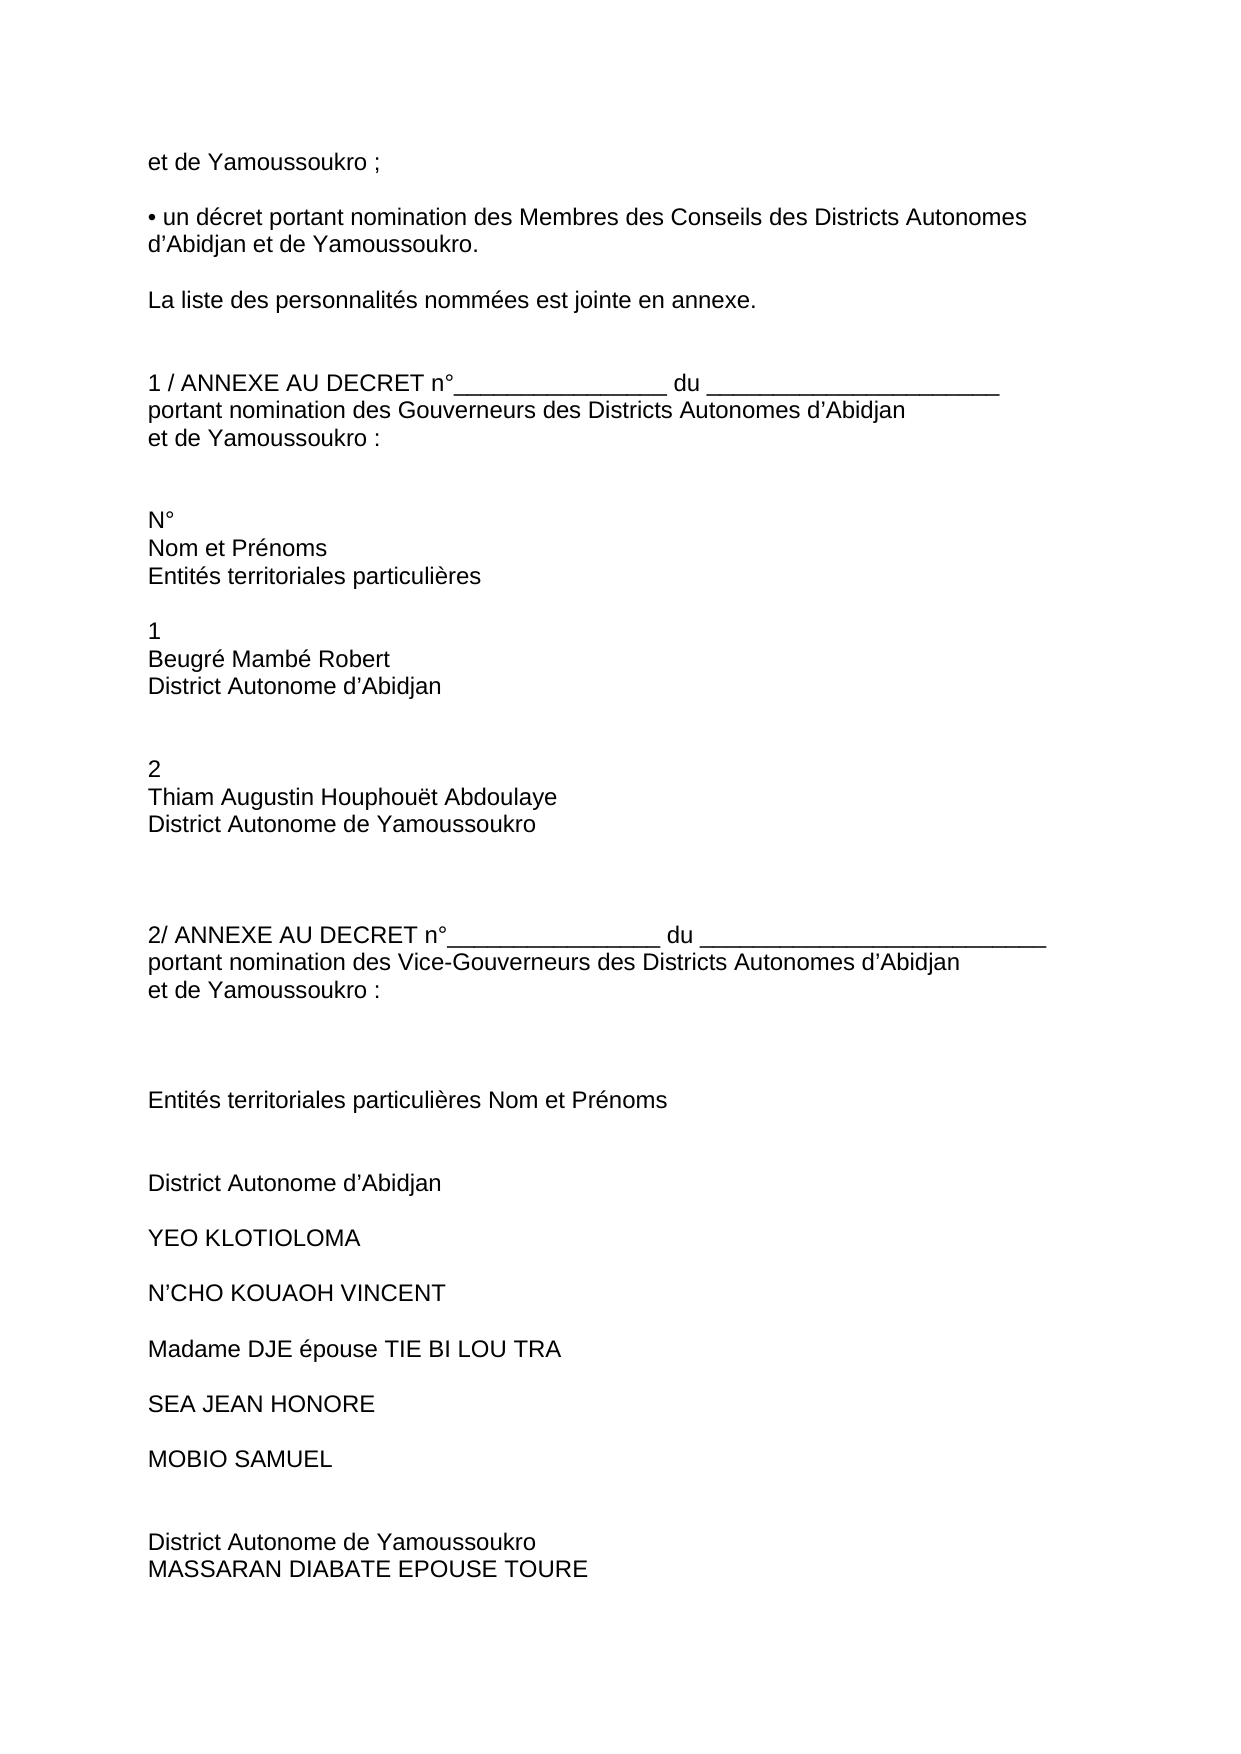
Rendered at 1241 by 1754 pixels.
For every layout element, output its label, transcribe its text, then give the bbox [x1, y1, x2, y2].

text et de Yamoussoukro ; • un décret portant nomination des Membres des Conseils des Districts Autonomes d’Abidjan et de Yamoussoukro. La liste des personnalités nommées est jointe en annexe. 1 / ANNEXE AU DECRET n°________________ du ______________________ portant nomination des Gouverneurs des Districts Autonomes d’Abidjan et de Yamoussoukro : N° Nom et Prénoms Entités territoriales particulières 1 Beugré Mambé Robert District Autonome d’Abidjan 2 Thiam Augustin Houphouët Abdoulaye District Autonome de Yamoussoukro 2/ ANNEXE AU DECRET n°________________ du __________________________ portant nomination des Vice-Gouverneurs des Districts Autonomes d’Abidjan et de Yamoussoukro : Entités territoriales particulières Nom et Prénoms District Autonome d’Abidjan YEO KLOTIOLOMA N’CHO KOUAOH VINCENT Madame DJE épouse TIE BI LOU TRA SEA JEAN HONORE MOBIO SAMUEL District Autonome de Yamoussoukro MASSARAN DIABATE EPOUSE TOURE [148, 148, 1093, 1583]
